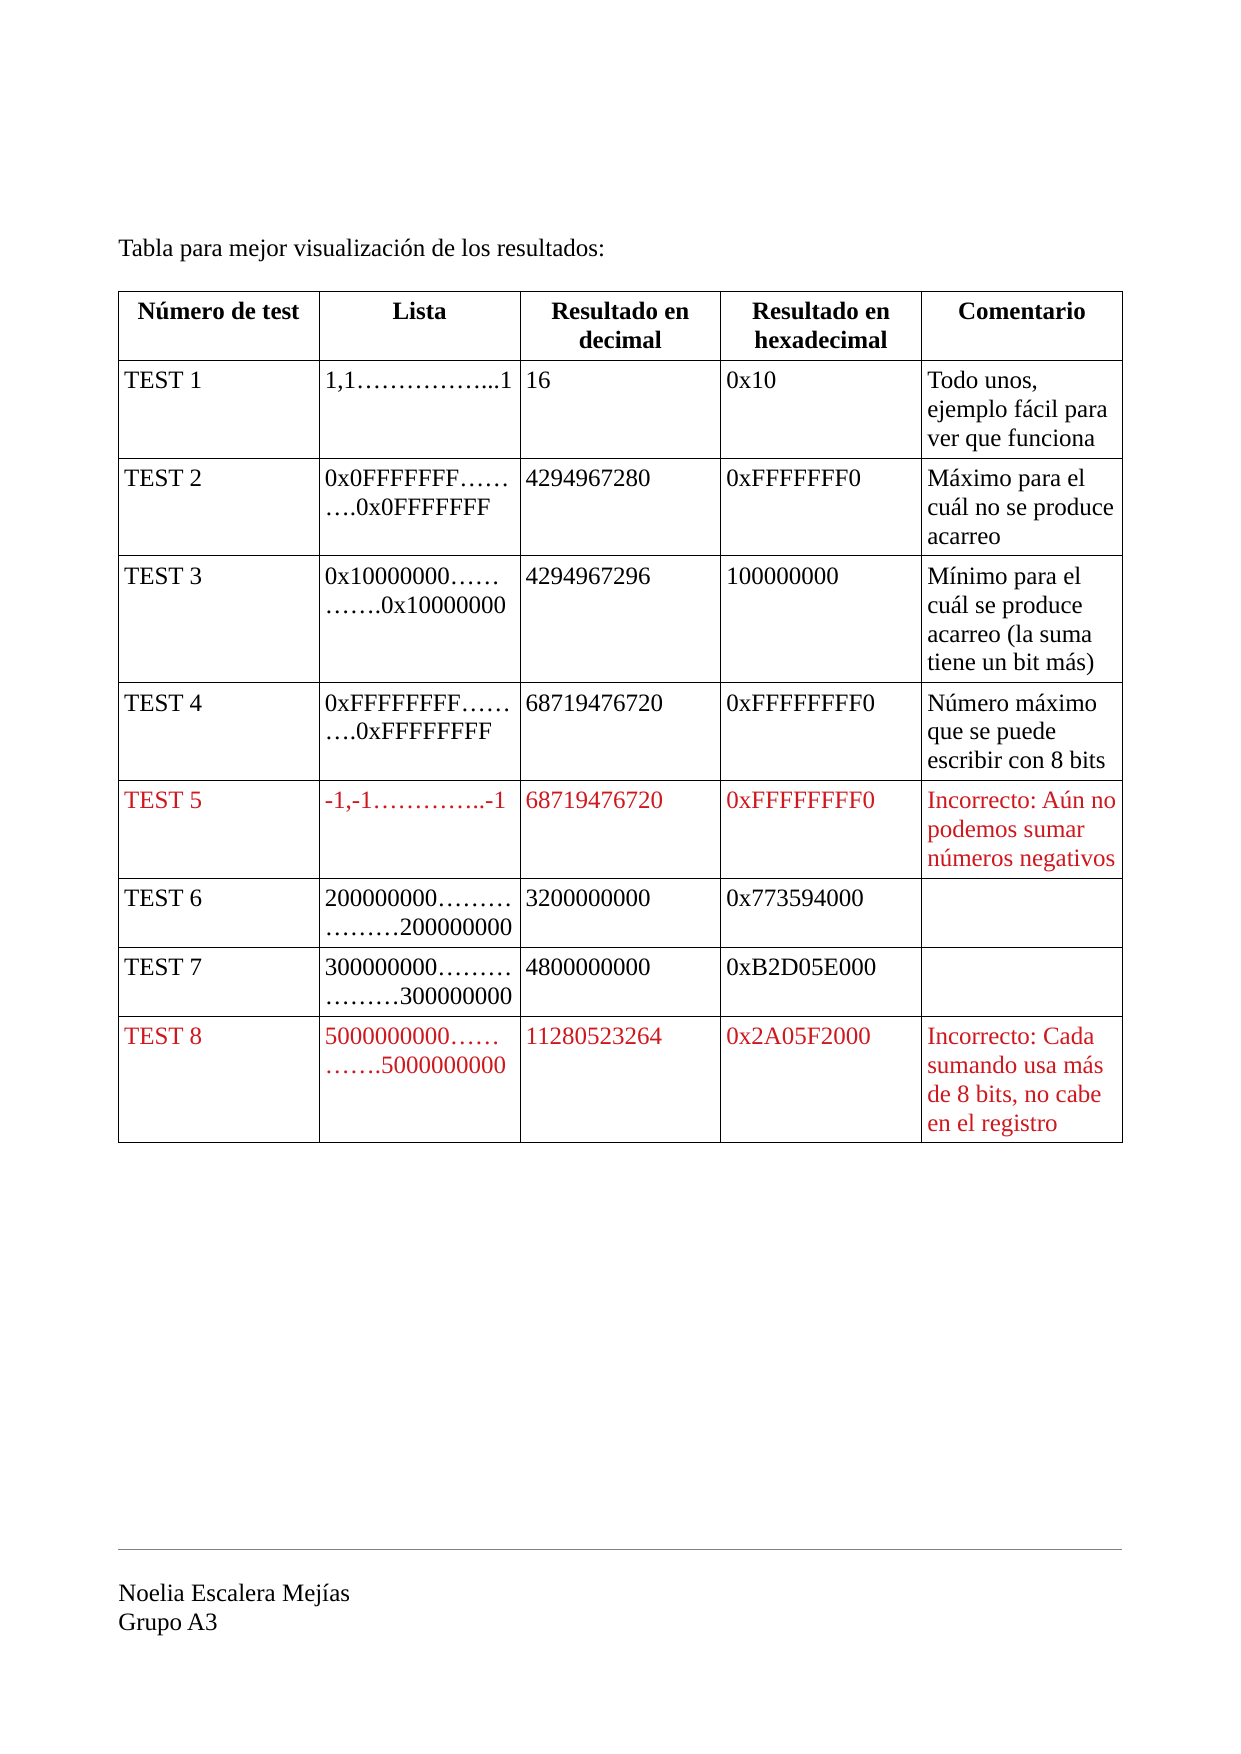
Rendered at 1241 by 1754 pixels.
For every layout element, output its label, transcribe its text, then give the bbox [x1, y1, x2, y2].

table_cell 0xFFFFFFFF0 [721, 683, 921, 780]
table_cell 4294967296 [521, 556, 720, 682]
table_cell TEST 3 [119, 556, 319, 682]
table_cell TEST 6 [119, 879, 319, 947]
table_cell -1,-1…………..-1 [320, 781, 520, 877]
table_header Resultado en hexadecimal [721, 292, 921, 360]
table_cell 0x10000000………….0x10000000 [320, 556, 520, 682]
table_cell 4294967280 [521, 459, 720, 555]
table_cell Mínimo para el cuál se produce acarreo (la suma tiene un bit más) [922, 556, 1122, 682]
table_cell 300000000………………300000000 [320, 948, 520, 1016]
table_cell Todo unos, ejemplo fácil para ver que funciona [922, 361, 1122, 457]
table_cell Incorrecto: Cada sumando usa más de 8 bits, no cabe en el registro [922, 1017, 1122, 1142]
table_cell TEST 7 [119, 948, 319, 1016]
table_cell 0xB2D05E000 [721, 948, 921, 1016]
table_cell TEST 4 [119, 683, 319, 780]
table_cell 16 [521, 361, 720, 457]
table_header Lista [320, 292, 520, 360]
table_cell TEST 2 [119, 459, 319, 555]
table_cell 100000000 [721, 556, 921, 682]
table_cell 68719476720 [521, 781, 720, 877]
table_cell 0x10 [721, 361, 921, 457]
table_cell 0xFFFFFFFF0 [721, 781, 921, 877]
table_cell Incorrecto: Aún no podemos sumar números negativos [922, 781, 1122, 877]
table_cell TEST 8 [119, 1017, 319, 1142]
table_cell 68719476720 [521, 683, 720, 780]
table_cell 1,1……………...1 [320, 361, 520, 457]
table_cell 11280523264 [521, 1017, 720, 1142]
table_cell Número máximo que se puede escribir con 8 bits [922, 683, 1122, 780]
table_header Resultado en decimal [521, 292, 720, 360]
table_cell [922, 879, 1122, 947]
table_cell TEST 5 [119, 781, 319, 877]
text Tabla para mejor visualización de los resultados: [118, 233, 1122, 262]
table_cell 0x773594000 [721, 879, 921, 947]
table_cell 0x2A05F2000 [721, 1017, 921, 1142]
table_header Comentario [922, 292, 1122, 360]
table_cell 5000000000………….5000000000 [320, 1017, 520, 1142]
table_cell 0xFFFFFFFF……….0xFFFFFFFF [320, 683, 520, 780]
table_cell 0x0FFFFFFF……….0x0FFFFFFF [320, 459, 520, 555]
table_cell 0xFFFFFFF0 [721, 459, 921, 555]
table_cell Máximo para el cuál no se produce acarreo [922, 459, 1122, 555]
table_cell 4800000000 [521, 948, 720, 1016]
table_header Número de test [119, 292, 319, 360]
table_cell TEST 1 [119, 361, 319, 457]
table_cell 200000000………………200000000 [320, 879, 520, 947]
table_cell 3200000000 [521, 879, 720, 947]
table_cell [922, 948, 1122, 1016]
